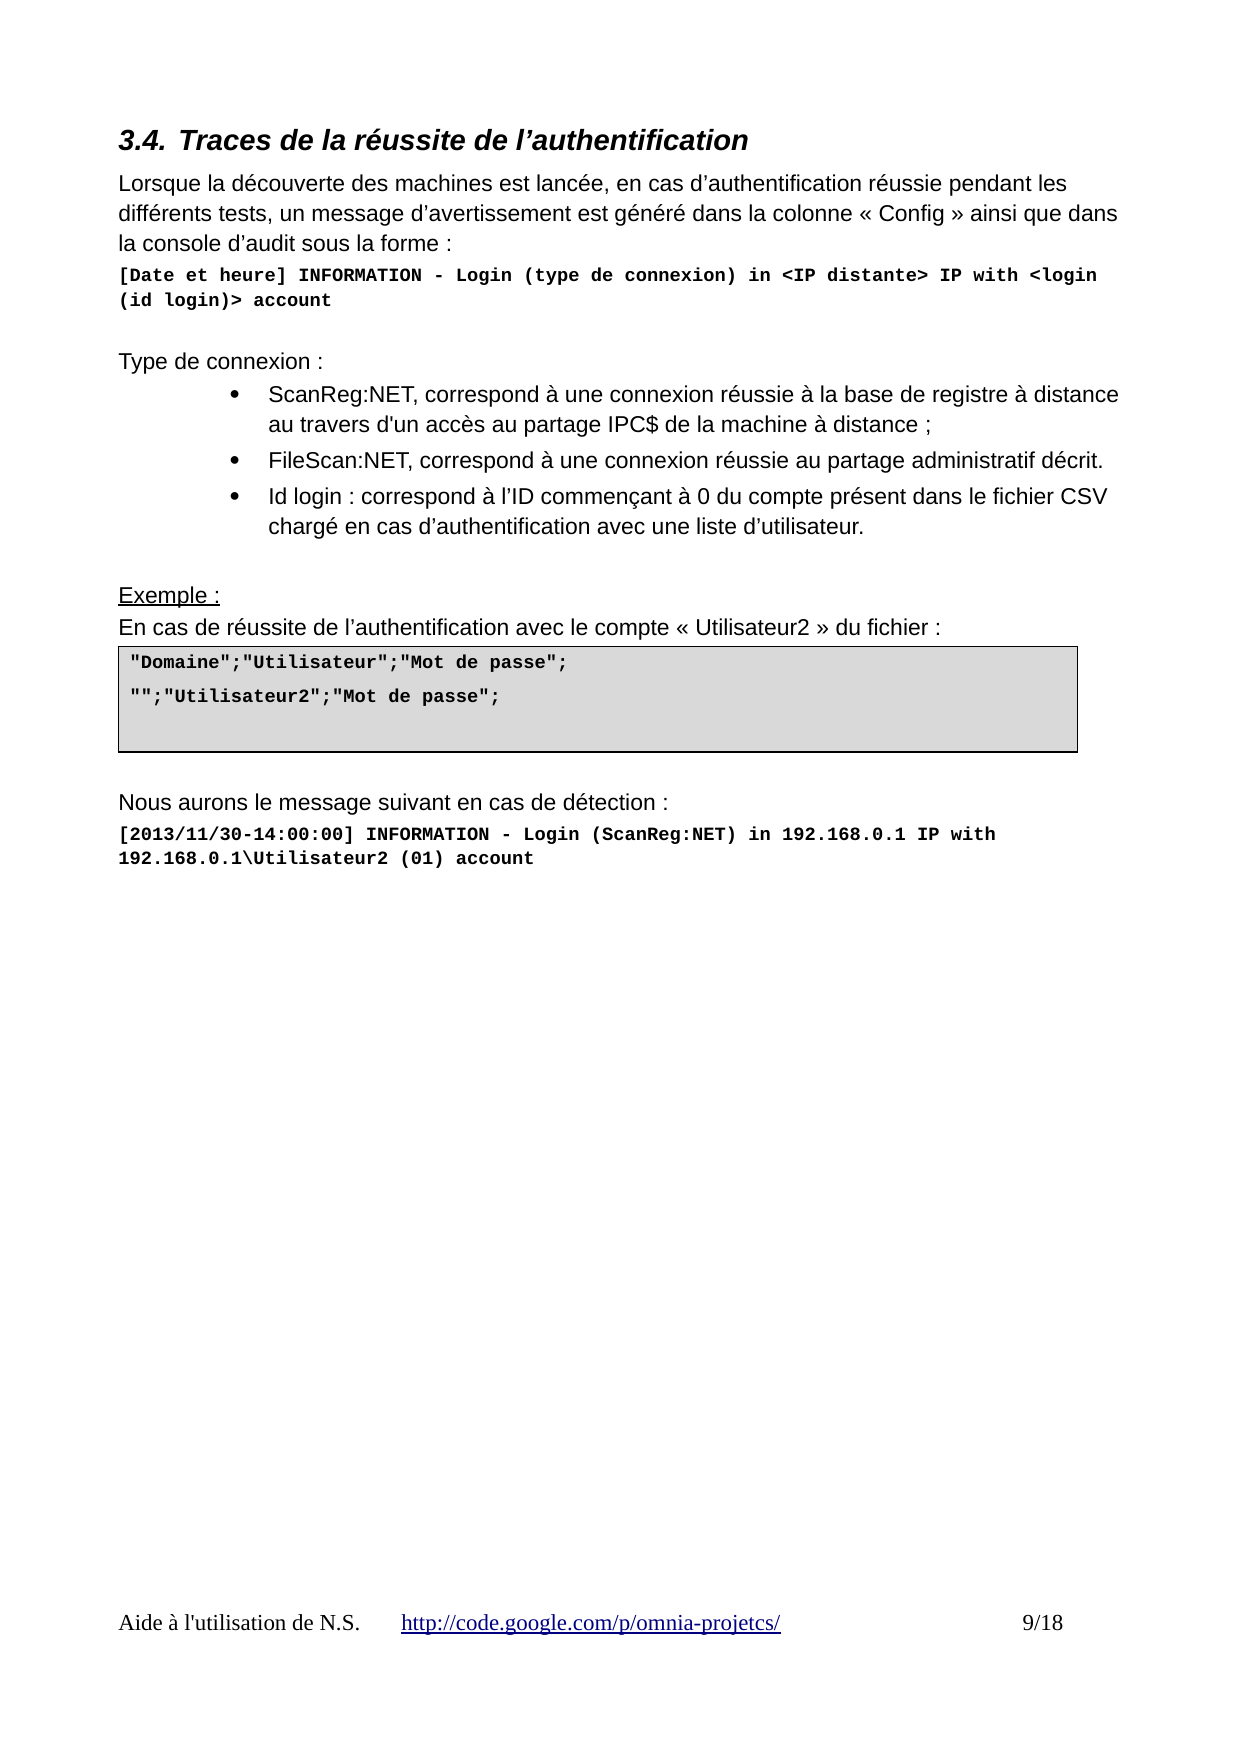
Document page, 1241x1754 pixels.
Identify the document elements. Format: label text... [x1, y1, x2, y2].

list ScanReg:NET, correspond à une connexion réussie à la base de registre à distance au travers d'un accès au partage IPC$ de la machine à distance ; [231, 381, 1122, 437]
list Id login : correspond à l’ID commençant à 0 du compte présent dans le fichier CSV chargé en cas d’authentification avec une liste d’utilisateur. [231, 483, 1122, 539]
text Nous aurons le message suivant en cas de détection : [118, 788, 1122, 815]
subtitle Traces de la réussite de l’authentification [118, 123, 1122, 157]
text [2013/11/30-14:00:00] INFORMATION - Login (ScanReg:NET) in 192.168.0.1 IP with 192.168.0.1\Utilisateur2 (01) account [118, 825, 1122, 870]
text Exemple : [118, 582, 1122, 608]
list FileScan:NET, correspond à une connexion réussie au partage administratif décrit. [231, 447, 1122, 473]
text En cas de réussite de l’authentification avec le compte « Utilisateur2 » du fichier : [118, 614, 1122, 640]
table_header "Domaine";"Utilisateur";"Mot de passe"; "";"Utilisateur2";"Mot de passe"; [119, 647, 1077, 751]
text Lorsque la découverte des machines est lancée, en cas d’authentification réussie pendant les différents tests, un message d’avertissement est généré dans la colonne « Config » ainsi que dans la console d’audit sous la forme : [118, 169, 1122, 256]
text [Date et heure] INFORMATION - Login (type de connexion) in <IP distante> IP with <login (id login)> account [118, 266, 1122, 312]
text Type de connexion : [118, 348, 1122, 374]
